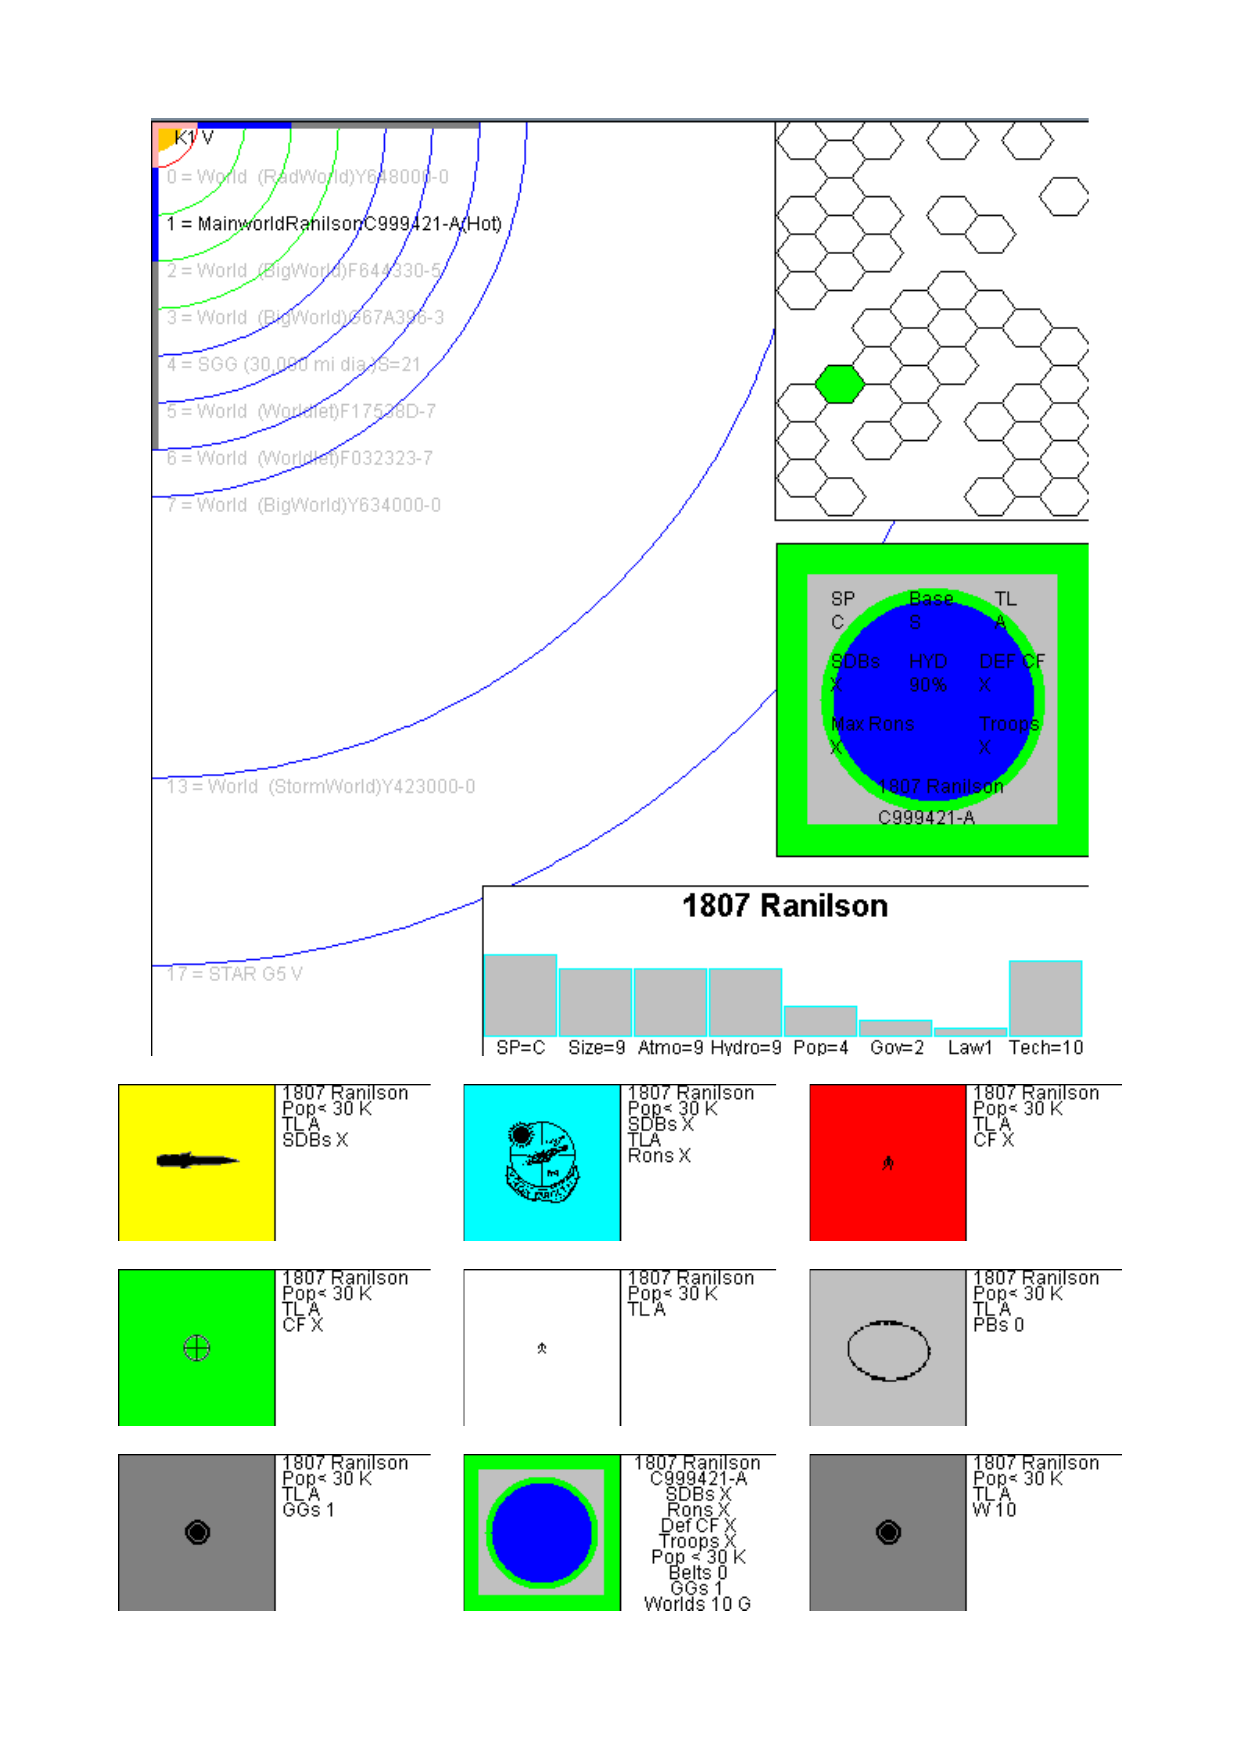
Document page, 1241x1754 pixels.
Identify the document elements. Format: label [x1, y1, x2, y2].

picture [118, 1084, 431, 1241]
picture [463, 1269, 777, 1426]
picture [809, 1084, 1122, 1241]
picture [809, 1454, 1122, 1611]
picture [463, 1454, 777, 1611]
picture [809, 1269, 1122, 1426]
picture [118, 1269, 431, 1426]
picture [463, 1084, 777, 1241]
picture [118, 1454, 431, 1611]
picture [151, 118, 1089, 1056]
